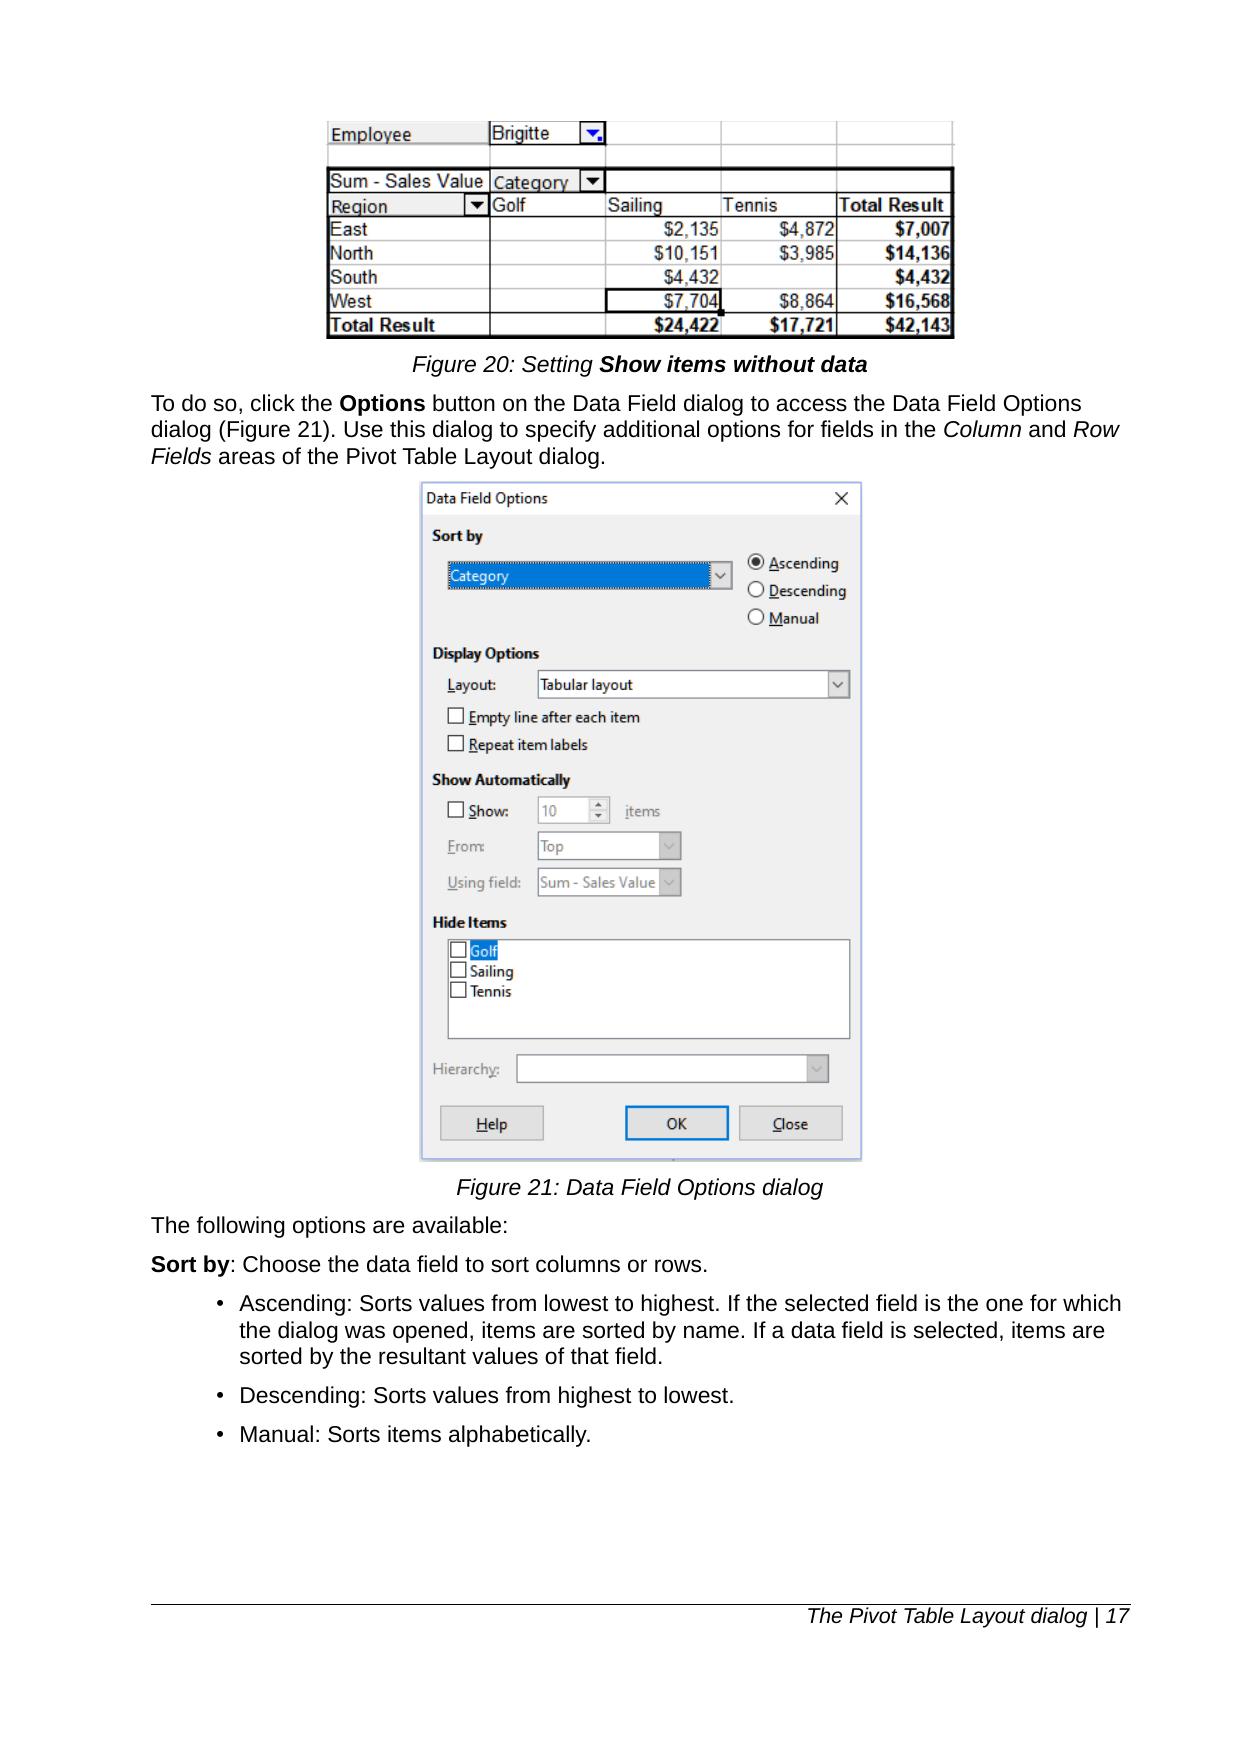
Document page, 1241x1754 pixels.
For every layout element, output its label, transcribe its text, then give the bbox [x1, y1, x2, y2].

text The following options are available: [151, 1212, 1131, 1239]
picture [419, 481, 863, 1162]
list Descending: Sorts values from highest to lowest. [224, 1382, 1131, 1408]
text Figure 20: Setting Show items without data [326, 351, 955, 378]
list Sort by: Choose the data field to sort columns or rows. [151, 1251, 1131, 1278]
list Manual: Sorts items alphabetically. [224, 1421, 1131, 1447]
picture [326, 121, 956, 339]
text Figure 21: Data Field Options dialog [419, 1174, 863, 1200]
list Ascending: Sorts values from lowest to highest. If the selected field is the one for which the dialog was opened, items are sorted by name. If a data field is selected, items are sorted by the resultant values of that field. [224, 1290, 1131, 1369]
text To do so, click the Options button on the Data Field dialog to access the Data Field Options dialog (Figure 21). Use this dialog to specify additional options for fields in the Column and Row Fields areas of the Pivot Table Layout dialog. [151, 390, 1131, 469]
